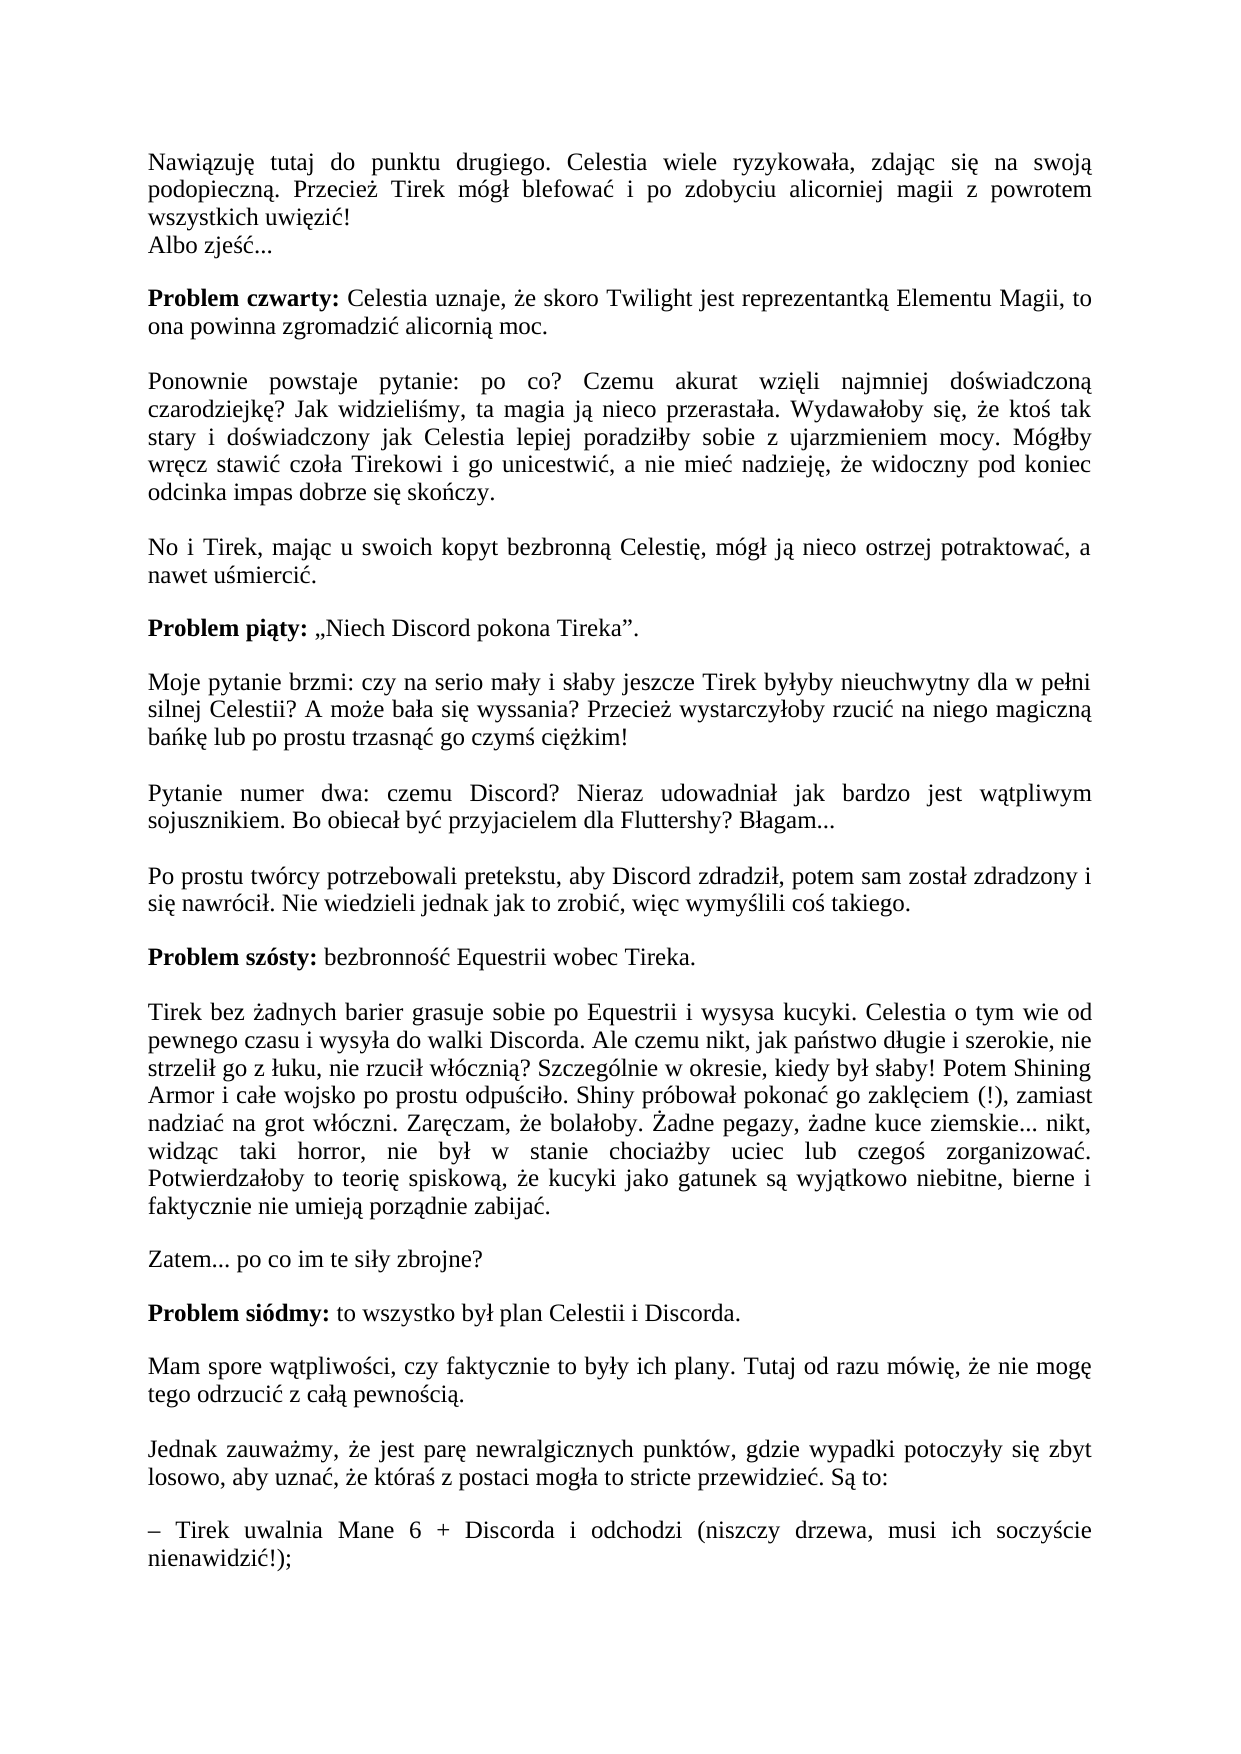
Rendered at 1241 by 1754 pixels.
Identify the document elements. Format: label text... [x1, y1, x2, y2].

text Problem szósty: bezbronność Equestrii wobec Tireka. [148, 943, 1093, 971]
text Jednak zauważmy, że jest parę newralgicznych punktów, gdzie wypadki potoczyły się zbyt losowo, aby uznać, że któraś z postaci mogła to stricte przewidzieć. Są to: [148, 1435, 1093, 1491]
text Moje pytanie brzmi: czy na serio mały i słaby jeszcze Tirek byłyby nieuchwytny dla w pełni silnej Celestii? A może bała się wyssania? Przecież wystarczyłoby rzucić na niego magiczną bańkę lub po prostu trzasnąć go czymś ciężkim! [148, 668, 1093, 751]
text – Tirek uwalnia Mane 6 + Discorda i odchodzi (niszczy drzewa, musi ich soczyście nienawidzić!); [148, 1516, 1093, 1572]
text Nawiązuję tutaj do punktu drugiego. Celestia wiele ryzykowała, zdając się na swoją podopieczną. Przecież Tirek mógł blefować i po zdobyciu alicorniej magii z powrotem wszystkich uwięzić! [148, 148, 1093, 231]
text Mam spore wątpliwości, czy faktycznie to były ich plany. Tutaj od razu mówię, że nie mogę tego odrzucić z całą pewnością. [148, 1352, 1093, 1408]
text Pytanie numer dwa: czemu Discord? Nieraz udowadniał jak bardzo jest wątpliwym sojusznikiem. Bo obiecał być przyjacielem dla Fluttershy? Błagam... [148, 779, 1093, 834]
text Problem piąty: „Niech Discord pokona Tireka”. [148, 614, 1093, 642]
text Po prostu twórcy potrzebowali pretekstu, aby Discord zdradził, potem sam został zdradzony i się nawrócił. Nie wiedzieli jednak jak to zrobić, więc wymyślili coś takiego. [148, 862, 1093, 917]
text No i Tirek, mając u swoich kopyt bezbronną Celestię, mógł ją nieco ostrzej potraktować, a nawet uśmiercić. [148, 533, 1093, 589]
text Zatem... po co im te siły zbrojne? [148, 1246, 1093, 1273]
text Tirek bez żadnych barier grasuje sobie po Equestrii i wysysa kucyki. Celestia o tym wie od pewnego czasu i wysyła do walki Discorda. Ale czemu nikt, jak państwo długie i szerokie, nie strzelił go z łuku, nie rzucił włócznią? Szczególnie w okresie, kiedy był słaby! Potem Shining Armor i całe wojsko po prostu odpuściło. Shiny próbował pokonać go zaklęciem (!), zamiast nadziać na grot włóczni. Zaręczam, że bolałoby. Żadne pegazy, żadne kuce ziemskie... nikt, widząc taki horror, nie był w stanie chociażby uciec lub czegoś zorganizować. Potwierdzałoby to teorię spiskową, że kucyki jako gatunek są wyjątkowo niebitne, bierne i faktycznie nie umieją porządnie zabijać. [148, 998, 1093, 1220]
text Ponownie powstaje pytanie: po co? Czemu akurat wzięli najmniej doświadczoną czarodziejkę? Jak widzieliśmy, ta magia ją nieco przerastała. Wydawałoby się, że ktoś tak stary i doświadczony jak Celestia lepiej poradziłby sobie z ujarzmieniem mocy. Mógłby wręcz stawić czoła Tirekowi i go unicestwić, a nie mieć nadzieję, że widoczny pod koniec odcinka impas dobrze się skończy. [148, 367, 1093, 506]
text Albo zjeść... [148, 231, 1093, 258]
text Problem czwarty: Celestia uznaje, że skoro Twilight jest reprezentantką Elementu Magii, to ona powinna zgromadzić alicornią moc. [148, 284, 1093, 339]
text Problem siódmy: to wszystko był plan Celestii i Discorda. [148, 1299, 1093, 1327]
